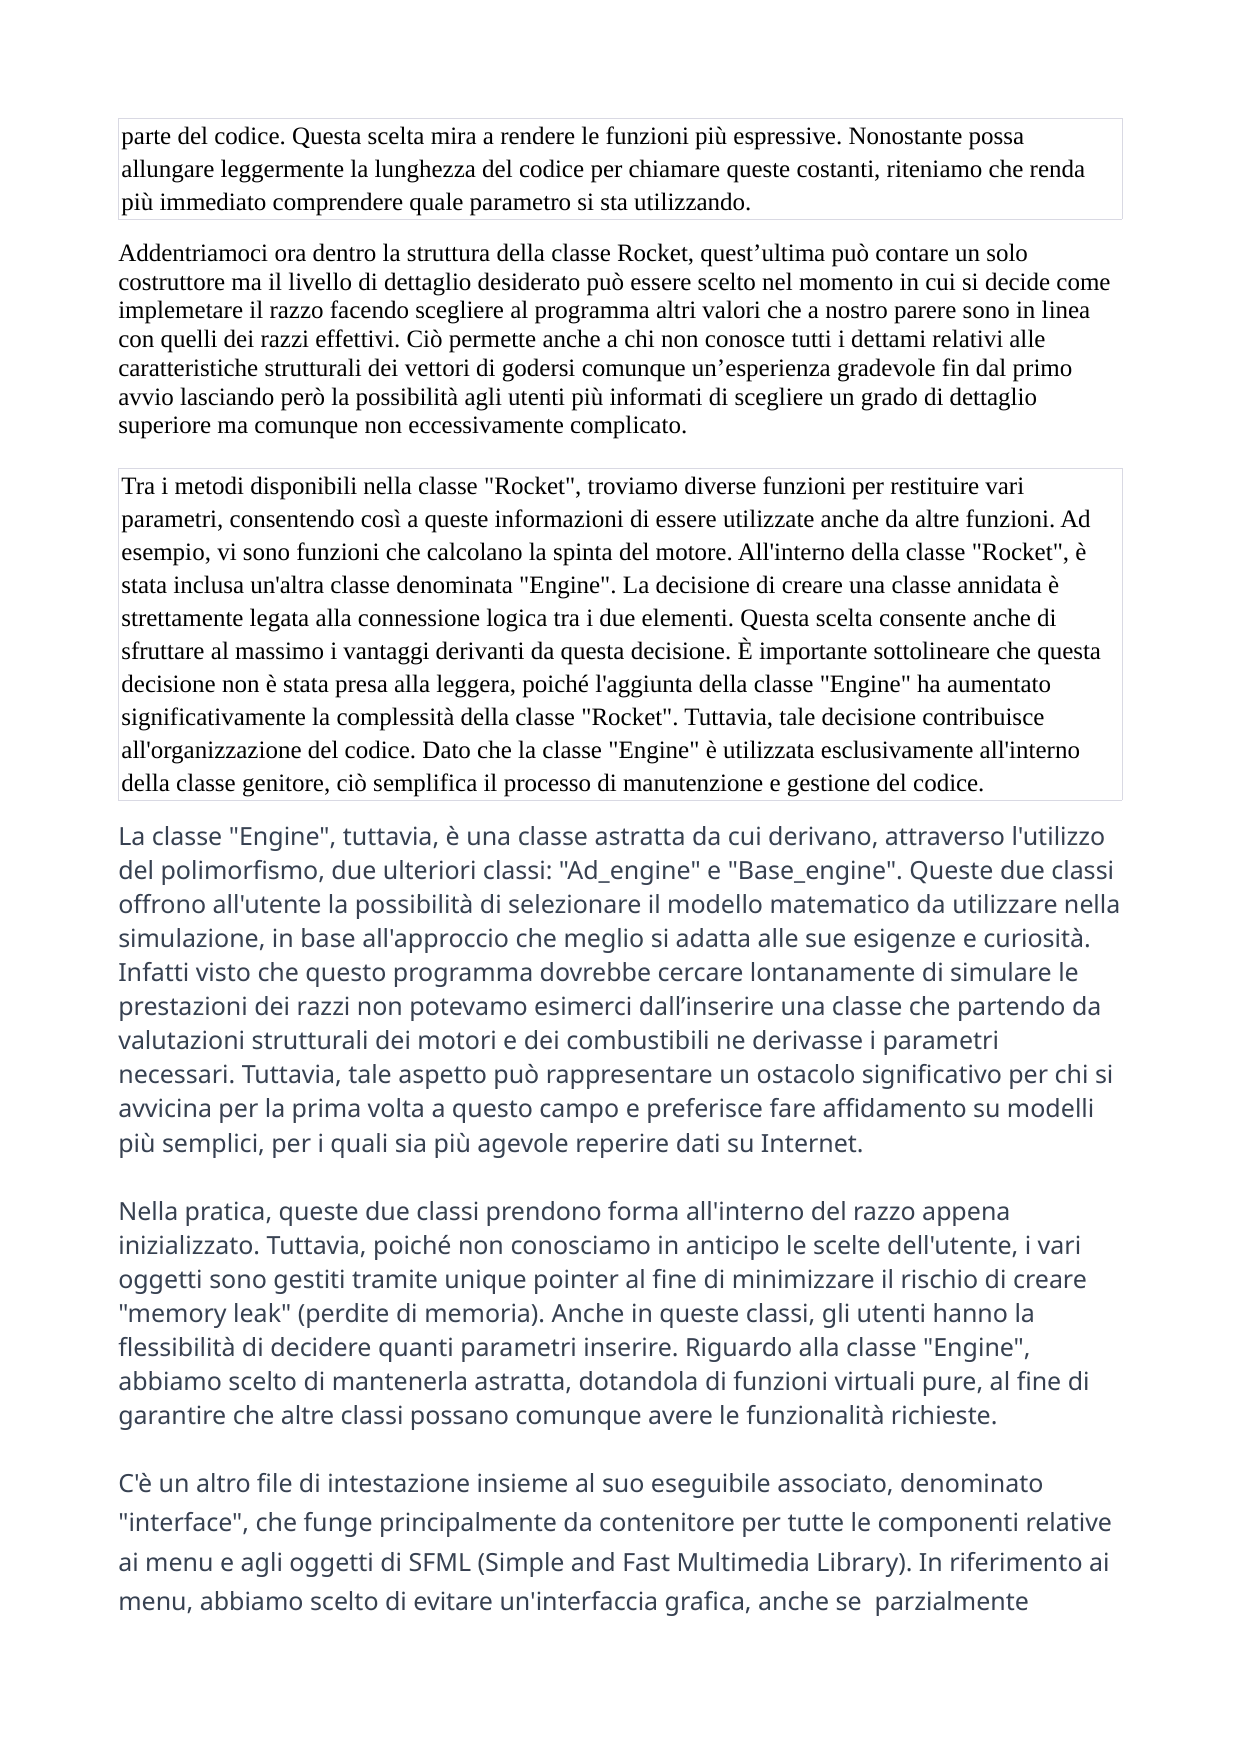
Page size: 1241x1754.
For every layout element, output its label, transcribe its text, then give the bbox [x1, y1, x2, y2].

text La classe "Engine", tuttavia, è una classe astratta da cui derivano, attraverso l'utilizzo del polimorfismo, due ulteriori classi: "Ad_engine" e "Base_engine". Queste due classi offrono all'utente la possibilità di selezionare il modello matematico da utilizzare nella simulazione, in base all'approccio che meglio si adatta alle sue esigenze e curiosità. Infatti visto che questo programma dovrebbe cercare lontanamente di simulare le prestazioni dei razzi non potevamo esimerci dall’inserire una classe che partendo da valutazioni strutturali dei motori e dei combustibili ne derivasse i parametri necessari. Tuttavia, tale aspetto può rappresentare un ostacolo significativo per chi si avvicina per la prima volta a questo campo e preferisce fare affidamento su modelli più semplici, per i quali sia più agevole reperire dati su Internet. [118, 819, 1122, 1159]
text C'è un altro file di intestazione insieme al suo eseguibile associato, denominato "interface", che funge principalmente da contenitore per tutte le componenti relative ai menu e agli oggetti di SFML (Simple and Fast Multimedia Library). In riferimento ai menu, abbiamo scelto di evitare un'interfaccia grafica, anche se parzialmente [118, 1466, 1122, 1617]
text Nella pratica, queste due classi prendono forma all'interno del razzo appena inizializzato. Tuttavia, poiché non conosciamo in anticipo le scelte dell'utente, i vari oggetti sono gestiti tramite unique pointer al fine di minimizzare il rischio di creare "memory leak" (perdite di memoria). Anche in queste classi, gli utenti hanno la flessibilità di decidere quanti parametri inserire. Riguardo alla classe "Engine", abbiamo scelto di mantenerla astratta, dotandola di funzioni virtuali pure, al fine di garantire che altre classi possano comunque avere le funzionalità richieste. [118, 1193, 1122, 1432]
text Tra i metodi disponibili nella classe "Rocket", troviamo diverse funzioni per restituire vari parametri, consentendo così a queste informazioni di essere utilizzate anche da altre funzioni. Ad esempio, vi sono funzioni che calcolano la spinta del motore. All'interno della classe "Rocket", è stata inclusa un'altra classe denominata "Engine". La decisione di creare una classe annidata è strettamente legata alla connessione logica tra i due elementi. Questa scelta consente anche di sfruttare al massimo i vantaggi derivanti da questa decisione. È importante sottolineare che questa decisione non è stata presa alla leggera, poiché l'aggiunta della classe "Engine" ha aumentato significativamente la complessità della classe "Rocket". Tuttavia, tale decisione contribuisce all'organizzazione del codice. Dato che la classe "Engine" è utilizzata esclusivamente all'interno della classe genitore, ciò semplifica il processo di manutenzione e gestione del codice. [119, 469, 1122, 800]
text Addentriamoci ora dentro la struttura della classe Rocket, quest’ultima può contare un solo costruttore ma il livello di dettaglio desiderato può essere scelto nel momento in cui si decide come implemetare il razzo facendo scegliere al programma altri valori che a nostro parere sono in linea con quelli dei razzi effettivi. Ciò permette anche a chi non conosce tutti i dettami relativi alle caratteristiche strutturali dei vettori di godersi comunque un’esperienza gradevole fin dal primo avvio lasciando però la possibilità agli utenti più informati di scegliere un grado di dettaglio superiore ma comunque non eccessivamente complicato. [118, 238, 1122, 439]
text parte del codice. Questa scelta mira a rendere le funzioni più espressive. Nonostante possa allungare leggermente la lunghezza del codice per chiamare queste costanti, riteniamo che renda più immediato comprendere quale parametro si sta utilizzando. [119, 119, 1122, 219]
